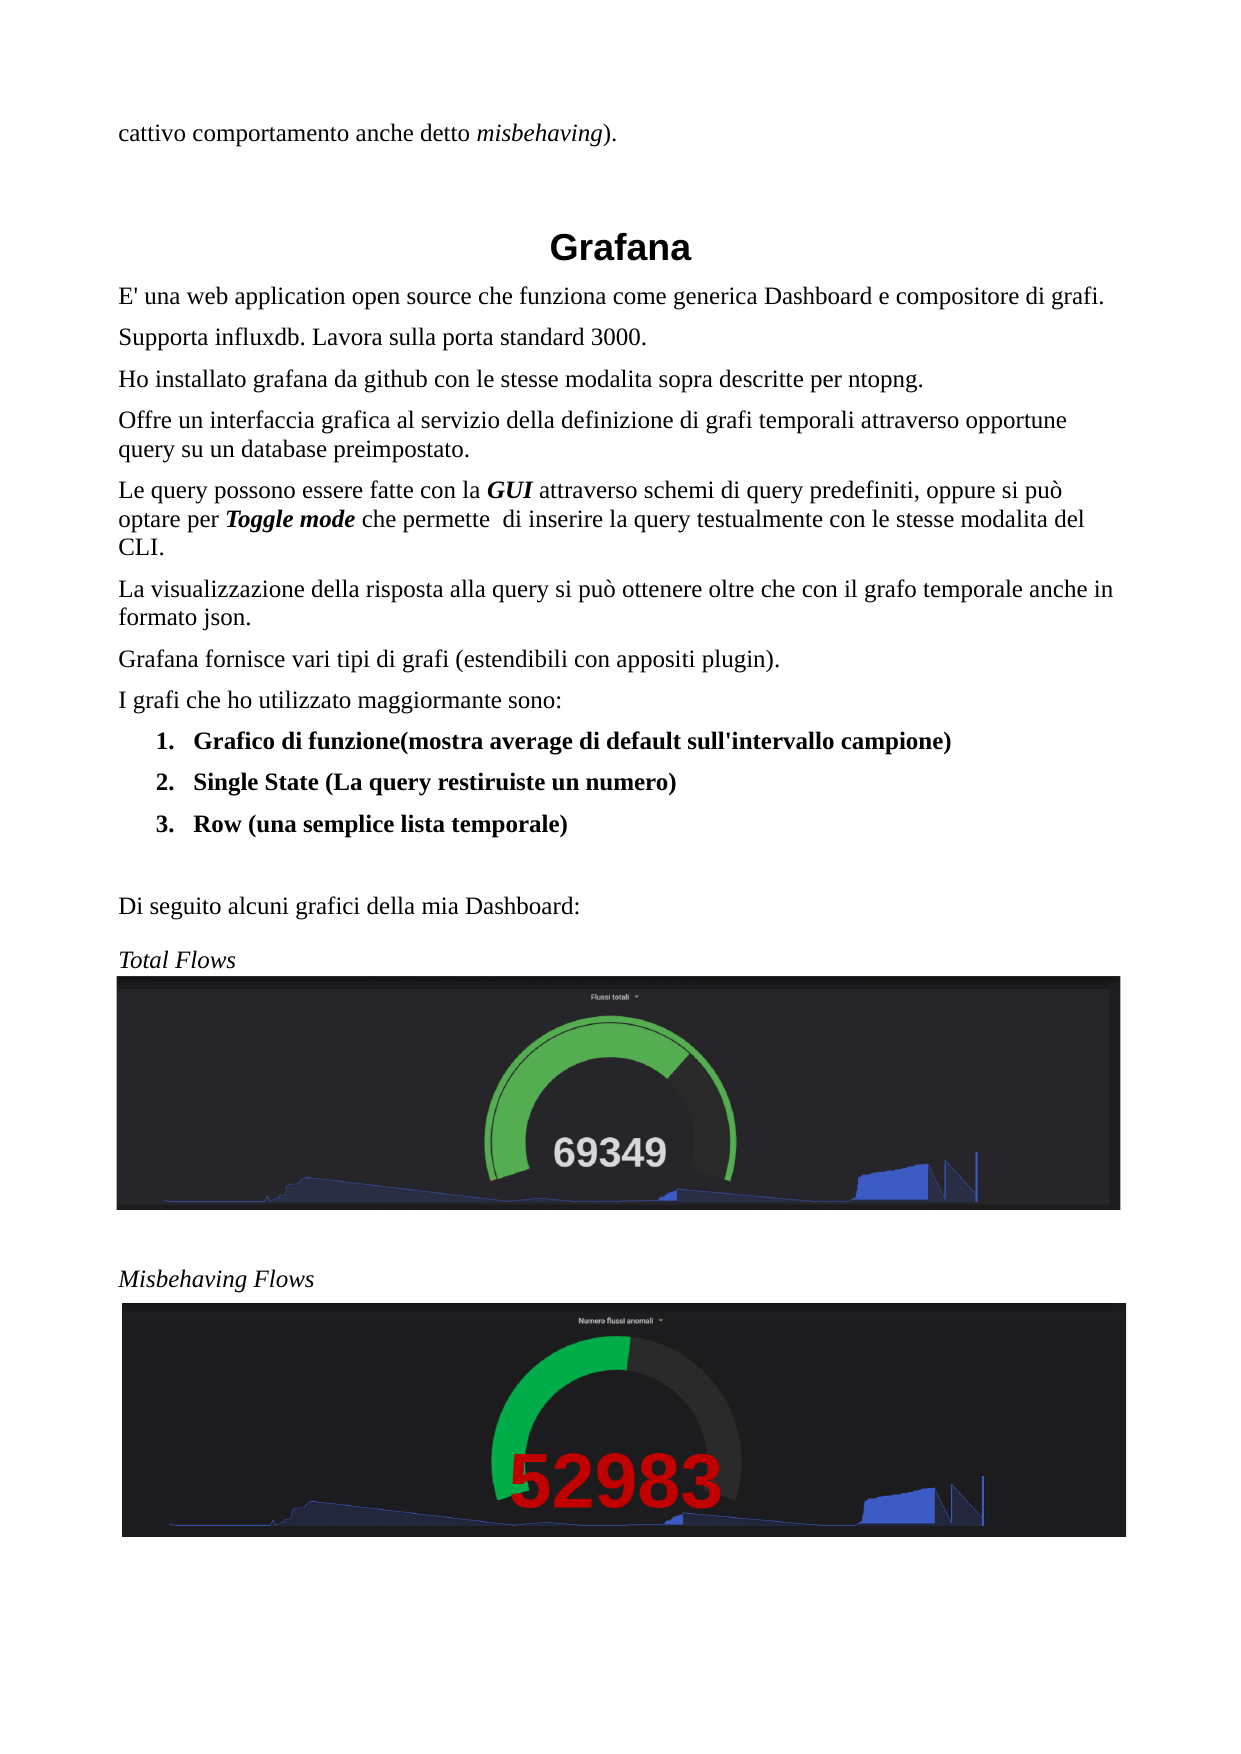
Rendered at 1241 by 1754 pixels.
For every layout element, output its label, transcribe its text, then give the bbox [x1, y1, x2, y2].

text Grafana fornisce vari tipi di grafi (estendibili con appositi plugin). [118, 644, 1122, 672]
text Supporta influxdb. Lavora sulla porta standard 3000. [118, 322, 1122, 351]
picture [122, 1303, 1127, 1537]
text cattivo comportamento anche detto misbehaving). [118, 118, 1122, 147]
text Ho installato grafana da github con le stesse modalita sopra descritte per ntopng. [118, 364, 1122, 392]
text Le query possono essere fatte con la GUI attraverso schemi di query predefiniti, oppure si può optare per Toggle mode che permette di inserire la query testualmente con le stesse modalita del CLI. [118, 475, 1122, 561]
list Grafico di funzione(mostra average di default sull'intervallo campione) [156, 726, 1122, 755]
picture [116, 976, 1121, 1210]
text Misbehaving Flows [118, 1264, 1122, 1292]
text Offre un interfaccia grafica al servizio della definizione di grafi temporali attraverso opportune query su un database preimpostato. [118, 405, 1122, 462]
text E' una web application open source che funziona come generica Dashboard e compositore di grafi. [118, 281, 1122, 310]
list Single State (La query restiruiste un numero) [156, 767, 1122, 796]
list Row (una semplice lista temporale) [156, 809, 1122, 837]
text I grafi che ho utilizzato maggiormante sono: [118, 685, 1122, 714]
text La visualizzazione della risposta alla query si può ottenere oltre che con il grafo temporale anche in formato json. [118, 574, 1122, 631]
text Di seguito alcuni grafici della mia Dashboard: [118, 891, 1122, 920]
title Grafana [118, 226, 1122, 269]
text Total Flows [118, 945, 1122, 974]
